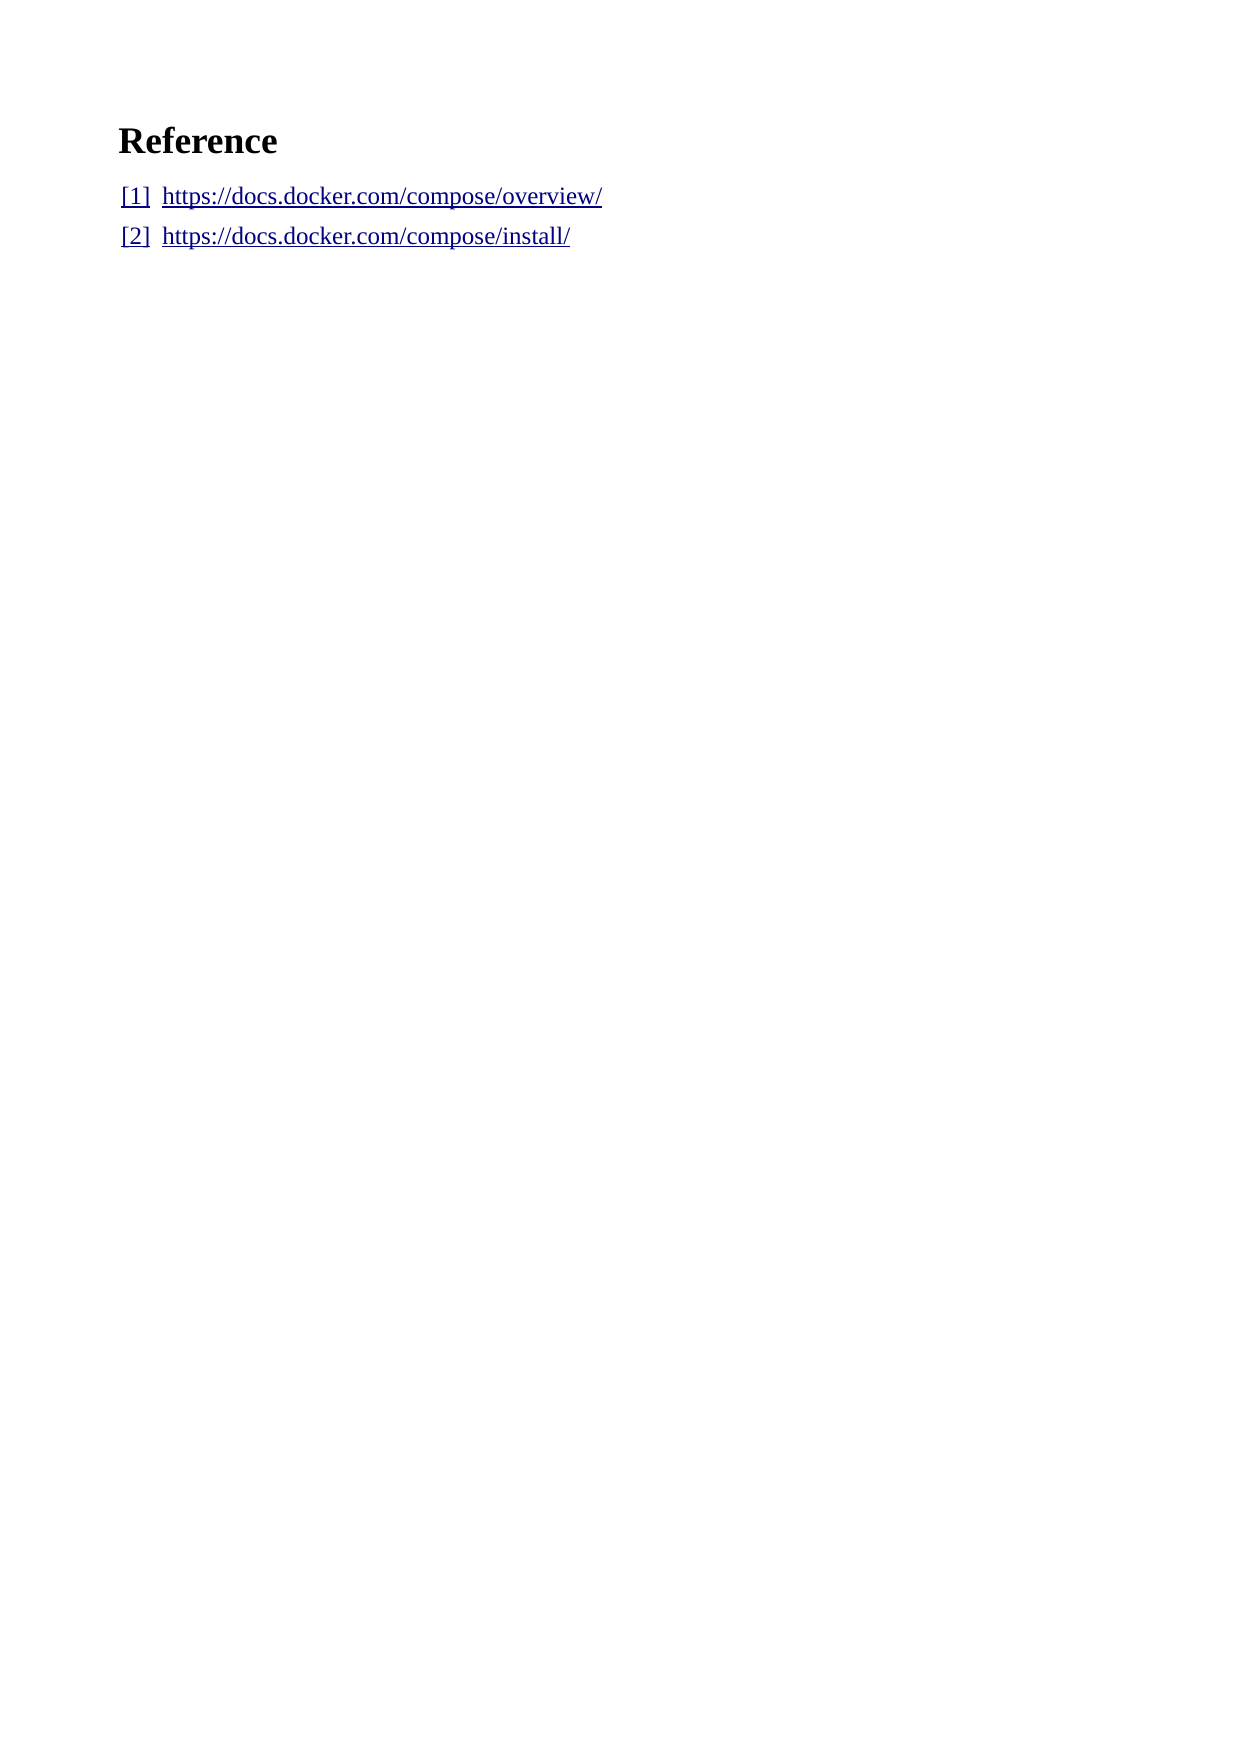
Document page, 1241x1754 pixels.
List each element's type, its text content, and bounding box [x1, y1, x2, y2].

table_header https://docs.docker.com/compose/overview/ [159, 179, 611, 213]
table_header [1] [118, 179, 159, 213]
table_header https://docs.docker.com/compose/install/ [159, 218, 578, 252]
subtitle Reference [118, 118, 1122, 161]
table_header [2] [118, 218, 159, 252]
